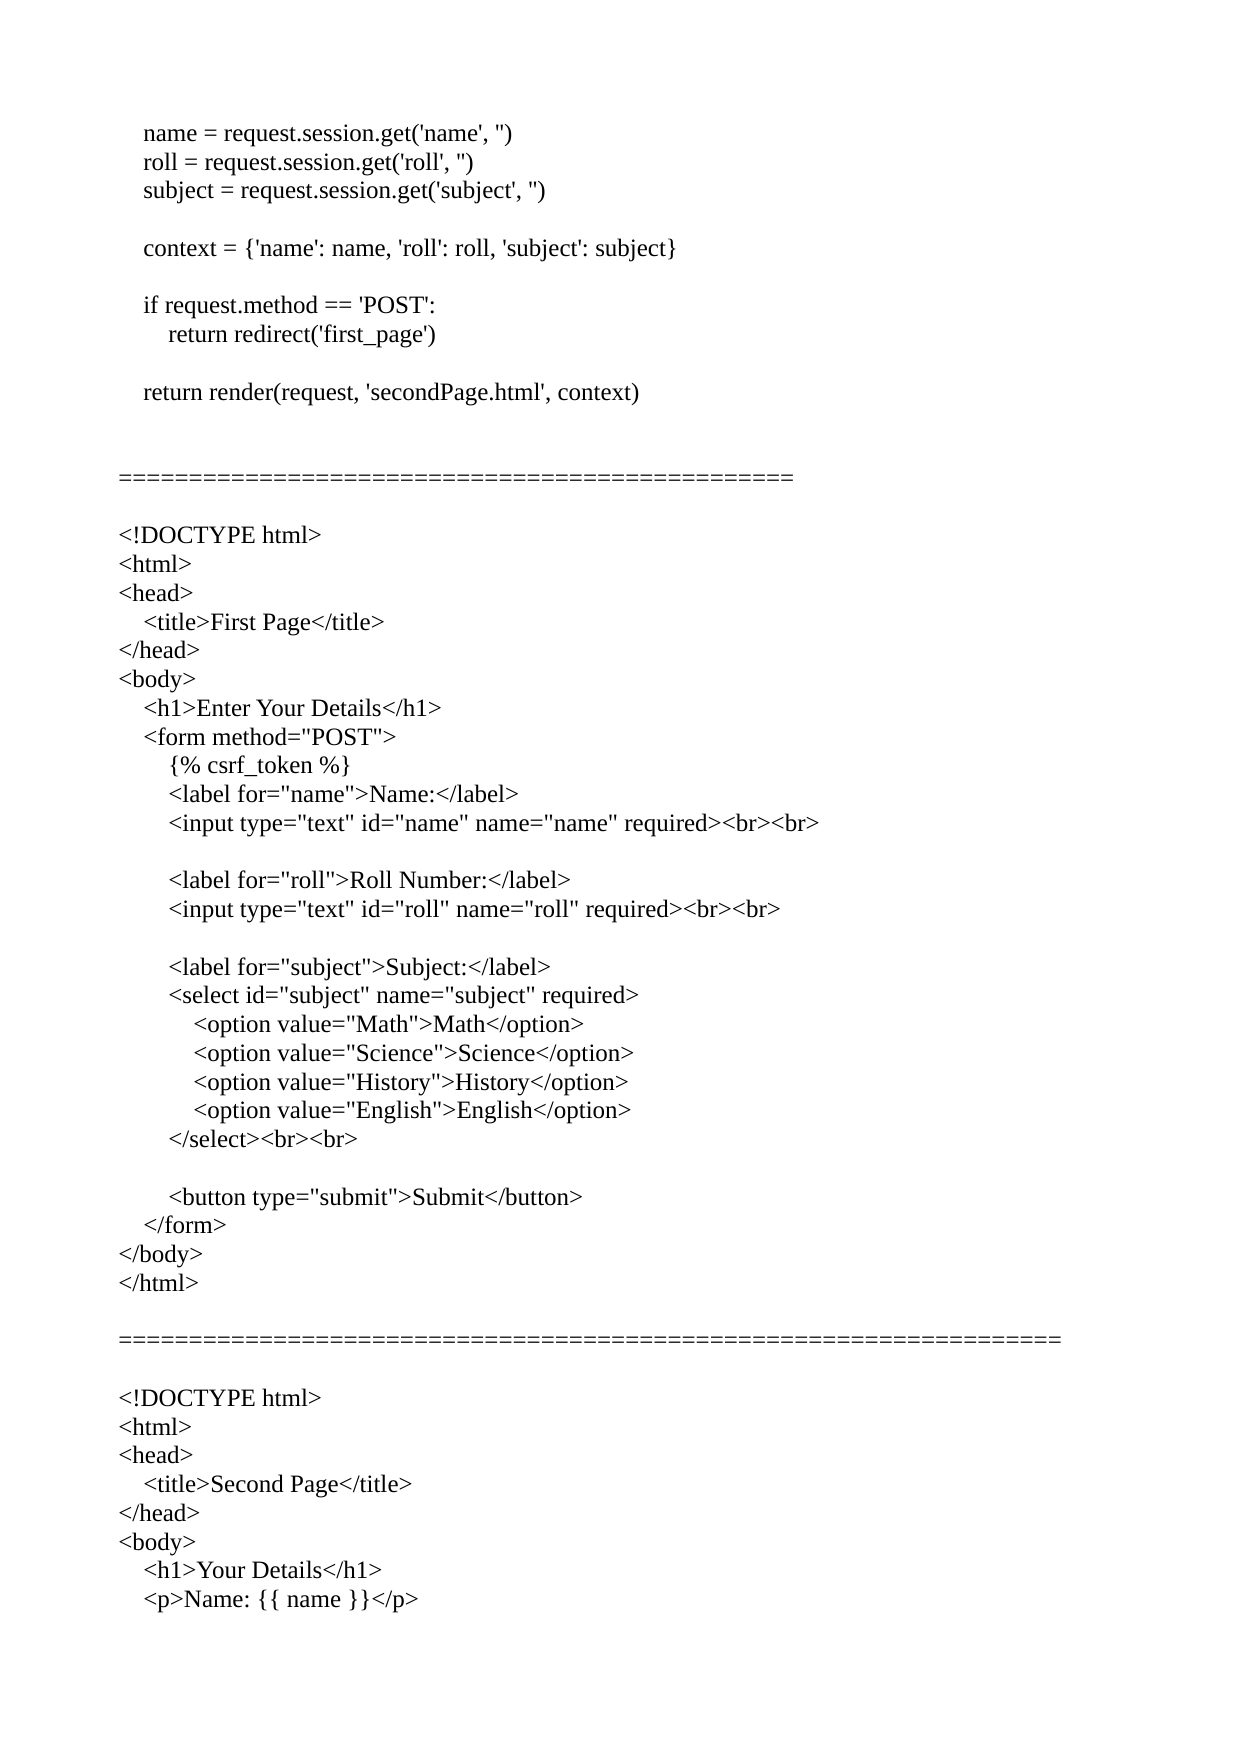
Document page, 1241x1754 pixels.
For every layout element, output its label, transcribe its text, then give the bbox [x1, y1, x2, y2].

text </head> [118, 636, 1122, 664]
text {% csrf_token %} [118, 751, 1122, 779]
text <head> [118, 578, 1122, 607]
text <form method="POST"> [118, 722, 1122, 751]
text <option value="English">English</option> [118, 1096, 1122, 1124]
text <body> [118, 1527, 1122, 1556]
text subject = request.session.get('subject', '') [118, 176, 1122, 204]
text <!DOCTYPE html> [118, 1383, 1122, 1412]
text <label for="name">Name:</label> [118, 779, 1122, 808]
text return redirect('first_page') [118, 319, 1122, 348]
text <h1>Enter Your Details</h1> [118, 693, 1122, 722]
text </form> [118, 1211, 1122, 1239]
text <select id="subject" name="subject" required> [118, 981, 1122, 1009]
text roll = request.session.get('roll', '') [118, 147, 1122, 176]
text <input type="text" id="name" name="name" required><br><br> [118, 808, 1122, 837]
text ================================================ [118, 463, 1122, 492]
text <option value="History">History</option> [118, 1067, 1122, 1096]
text <h1>Your Details</h1> [118, 1556, 1122, 1584]
text </select><br><br> [118, 1124, 1122, 1153]
text <head> [118, 1441, 1122, 1469]
text name = request.session.get('name', '') [118, 118, 1122, 147]
text </html> [118, 1268, 1122, 1297]
text <option value="Math">Math</option> [118, 1009, 1122, 1038]
text return render(request, 'secondPage.html', context) [118, 377, 1122, 406]
text <option value="Science">Science</option> [118, 1038, 1122, 1067]
text <body> [118, 664, 1122, 693]
text <p>Name: {{ name }}</p> [118, 1584, 1122, 1613]
text <label for="subject">Subject:</label> [118, 952, 1122, 981]
text <input type="text" id="roll" name="roll" required><br><br> [118, 894, 1122, 923]
text context = {'name': name, 'roll': roll, 'subject': subject} [118, 233, 1122, 262]
text <label for="roll">Roll Number:</label> [118, 866, 1122, 894]
text if request.method == 'POST': [118, 291, 1122, 319]
text </head> [118, 1498, 1122, 1527]
text <!DOCTYPE html> [118, 521, 1122, 549]
text <button type="submit">Submit</button> [118, 1182, 1122, 1211]
text =================================================================== [118, 1326, 1122, 1354]
text <html> [118, 1412, 1122, 1441]
text <html> [118, 549, 1122, 578]
text <title>Second Page</title> [118, 1469, 1122, 1498]
text </body> [118, 1239, 1122, 1268]
text <title>First Page</title> [118, 607, 1122, 636]
